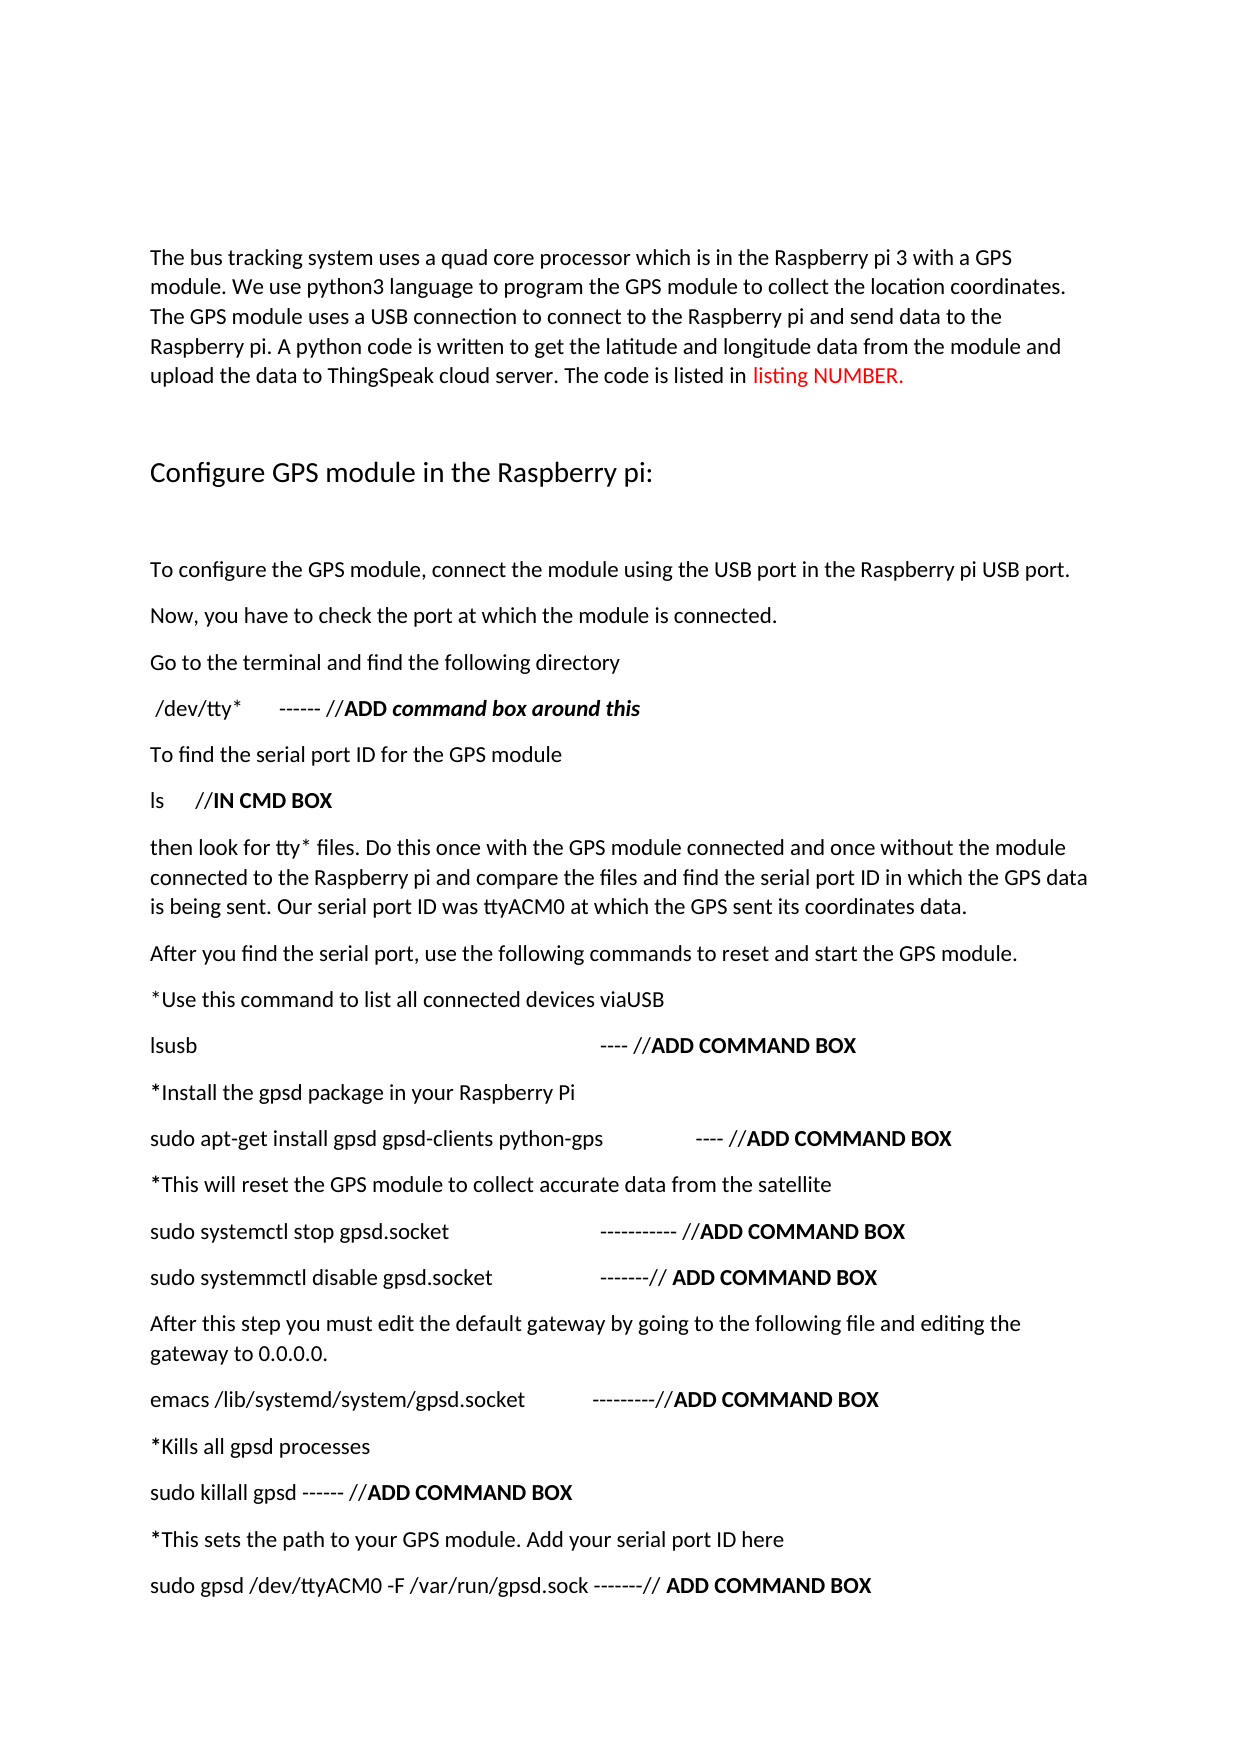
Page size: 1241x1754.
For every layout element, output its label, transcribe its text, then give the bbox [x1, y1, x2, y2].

text emacs /lib/systemd/system/gpsd.socket ---------//ADD COMMAND BOX [150, 1386, 1090, 1414]
text After this step you must edit the default gateway by going to the following file and editing the gateway to 0.0.0.0. [150, 1309, 1090, 1367]
text To find the serial port ID for the GPS module [150, 740, 1090, 768]
text sudo systemctl stop gpsd.socket ----------- //ADD COMMAND BOX [150, 1217, 1090, 1245]
text Go to the terminal and find the following directory [150, 648, 1090, 676]
text sudo killall gpsd ------ //ADD COMMAND BOX [150, 1478, 1090, 1506]
text To configure the GPS module, connect the module using the USB port in the Raspberry pi USB port. [150, 555, 1090, 583]
text Now, you have to check the port at which the module is connected. [150, 601, 1090, 629]
text *This will reset the GPS module to collect accurate data from the satellite [150, 1171, 1090, 1198]
text lsusb ---- //ADD COMMAND BOX [150, 1031, 1090, 1059]
text The bus tracking system uses a quad core processor which is in the Raspberry pi 3 with a GPS module. We use python3 language to program the GPS module to collect the location coordinates. The GPS module uses a USB connection to connect to the Raspberry pi and send data to the Raspberry pi. A python code is written to get the latitude and longitude data from the module and upload the data to ThingSpeak cloud server. The code is listed in listing NUMBER. [150, 243, 1090, 389]
text Configure GPS module in the Raspberry pi: [150, 454, 1090, 490]
text /dev/tty* ------ //ADD command box around this [150, 694, 1090, 722]
text *Kills all gpsd processes [150, 1432, 1090, 1460]
text then look for tty* files. Do this once with the GPS module connected and once without the module connected to the Raspberry pi and compare the files and find the serial port ID in which the GPS data is being sent. Our serial port ID was ttyACM0 at which the GPS sent its coordinates data. [150, 833, 1090, 920]
text *This sets the path to your GPS module. Add your serial port ID here [150, 1525, 1090, 1553]
text sudo gpsd /dev/ttyACM0 -F /var/run/gpsd.sock -------// ADD COMMAND BOX [150, 1571, 1090, 1599]
text *Use this command to list all connected devices viaUSB [150, 985, 1090, 1013]
text sudo systemmctl disable gpsd.socket -------// ADD COMMAND BOX [150, 1263, 1090, 1291]
text After you find the serial port, use the following commands to reset and start the GPS module. [150, 939, 1090, 967]
text *Install the gpsd package in your Raspberry Pi [150, 1078, 1090, 1106]
text sudo apt-get install gpsd gpsd-clients python-gps ---- //ADD COMMAND BOX [150, 1124, 1090, 1152]
text ls //IN CMD BOX [150, 787, 1090, 815]
